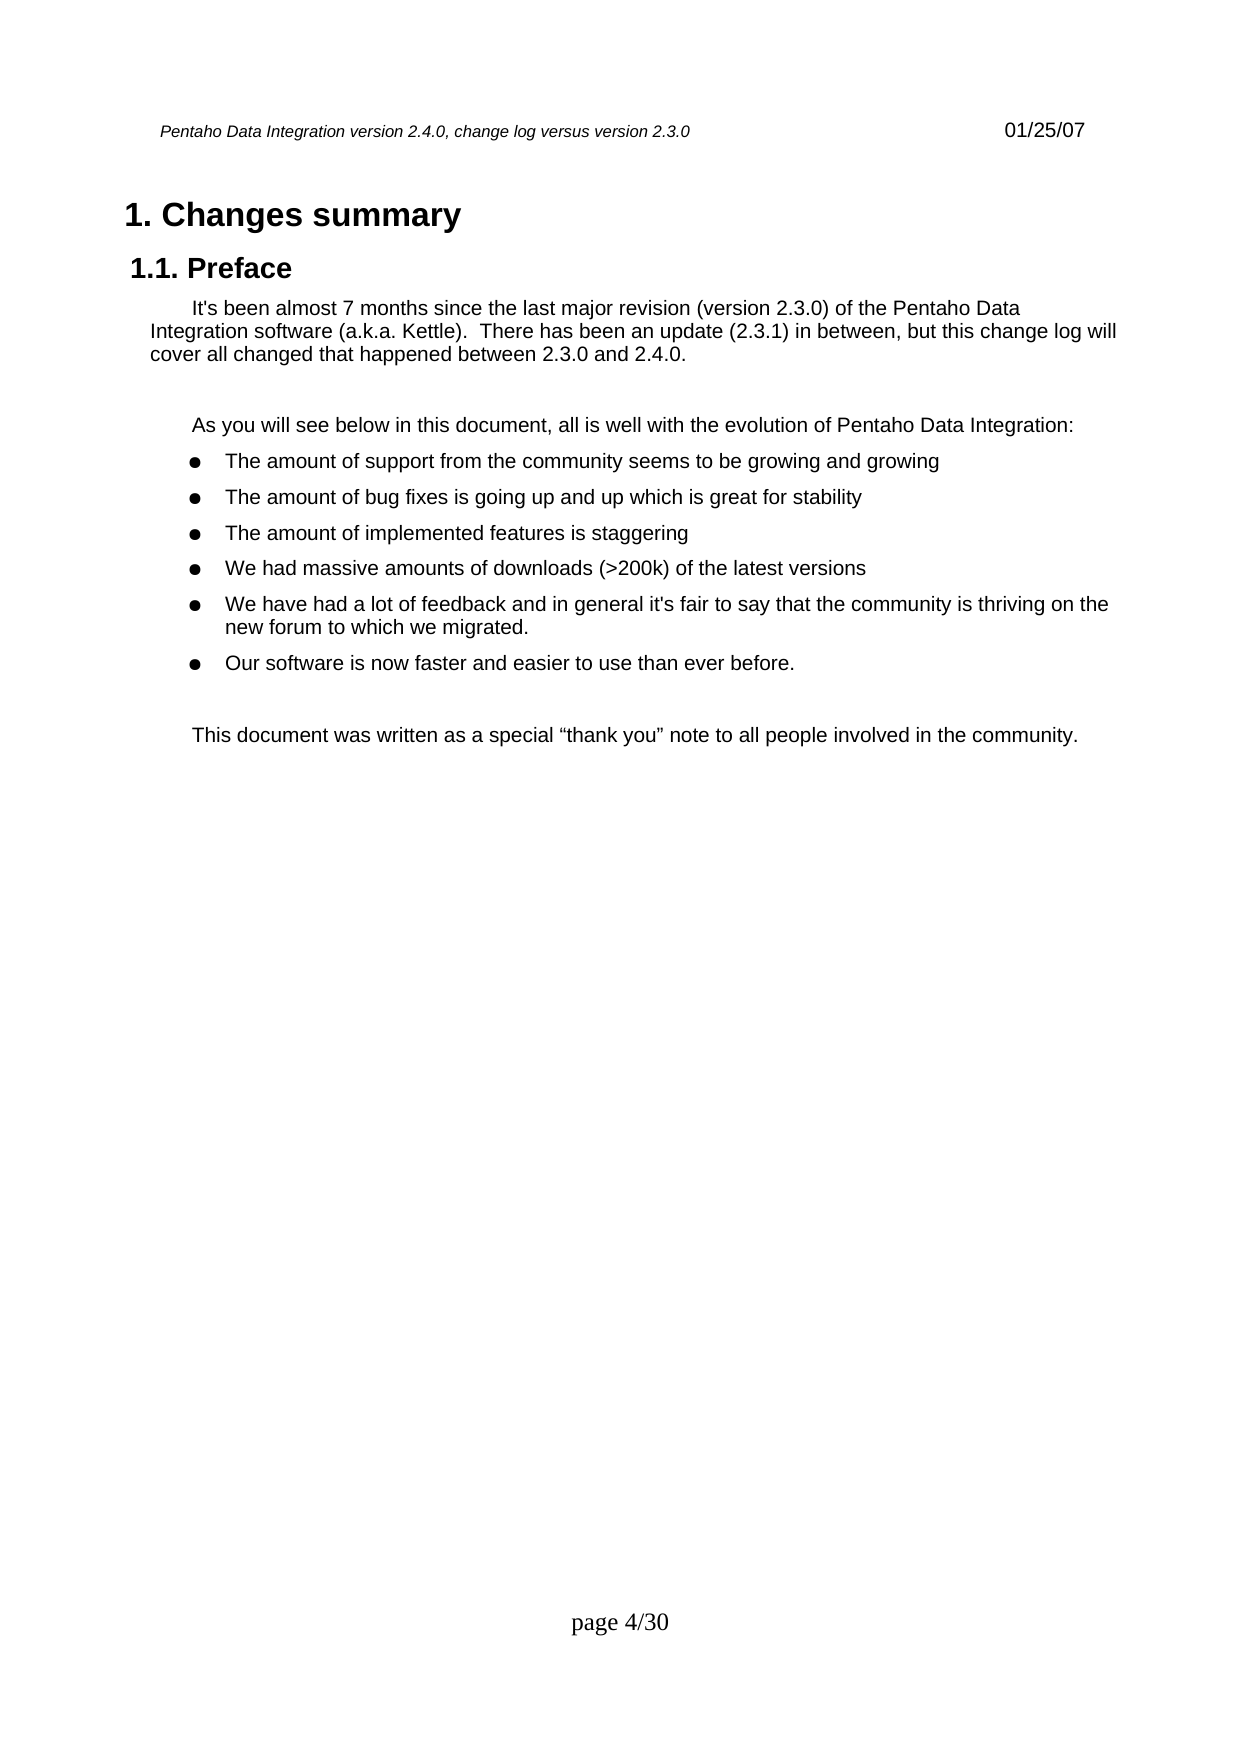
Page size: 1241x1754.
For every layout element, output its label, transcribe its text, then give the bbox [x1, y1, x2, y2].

text This document was written as a special “thank you” note to all people involved in the community. [150, 723, 1122, 746]
list The amount of bug fixes is going up and up which is great for stability [187, 486, 1122, 509]
subtitle Changes summary [124, 196, 1122, 233]
list The amount of support from the community seems to be growing and growing [187, 450, 1122, 473]
text It's been almost 7 months since the last major revision (version 2.3.0) of the Pentaho Data Integration software (a.k.a. Kettle). There has been an update (2.3.1) in between, but this change log will cover all changed that happened between 2.3.0 and 2.4.0. [150, 296, 1122, 366]
text As you will see below in this document, all is well with the evolution of Pentaho Data Integration: [150, 414, 1122, 437]
list Our software is now faster and easier to use than ever before. [187, 652, 1122, 675]
subtitle Preface [130, 252, 1122, 284]
list We had massive amounts of downloads (>200k) of the latest versions [187, 557, 1122, 580]
list We have had a lot of feedback and in general it's fair to say that the community is thriving on the new forum to which we migrated. [187, 593, 1122, 639]
list The amount of implemented features is staggering [187, 521, 1122, 544]
